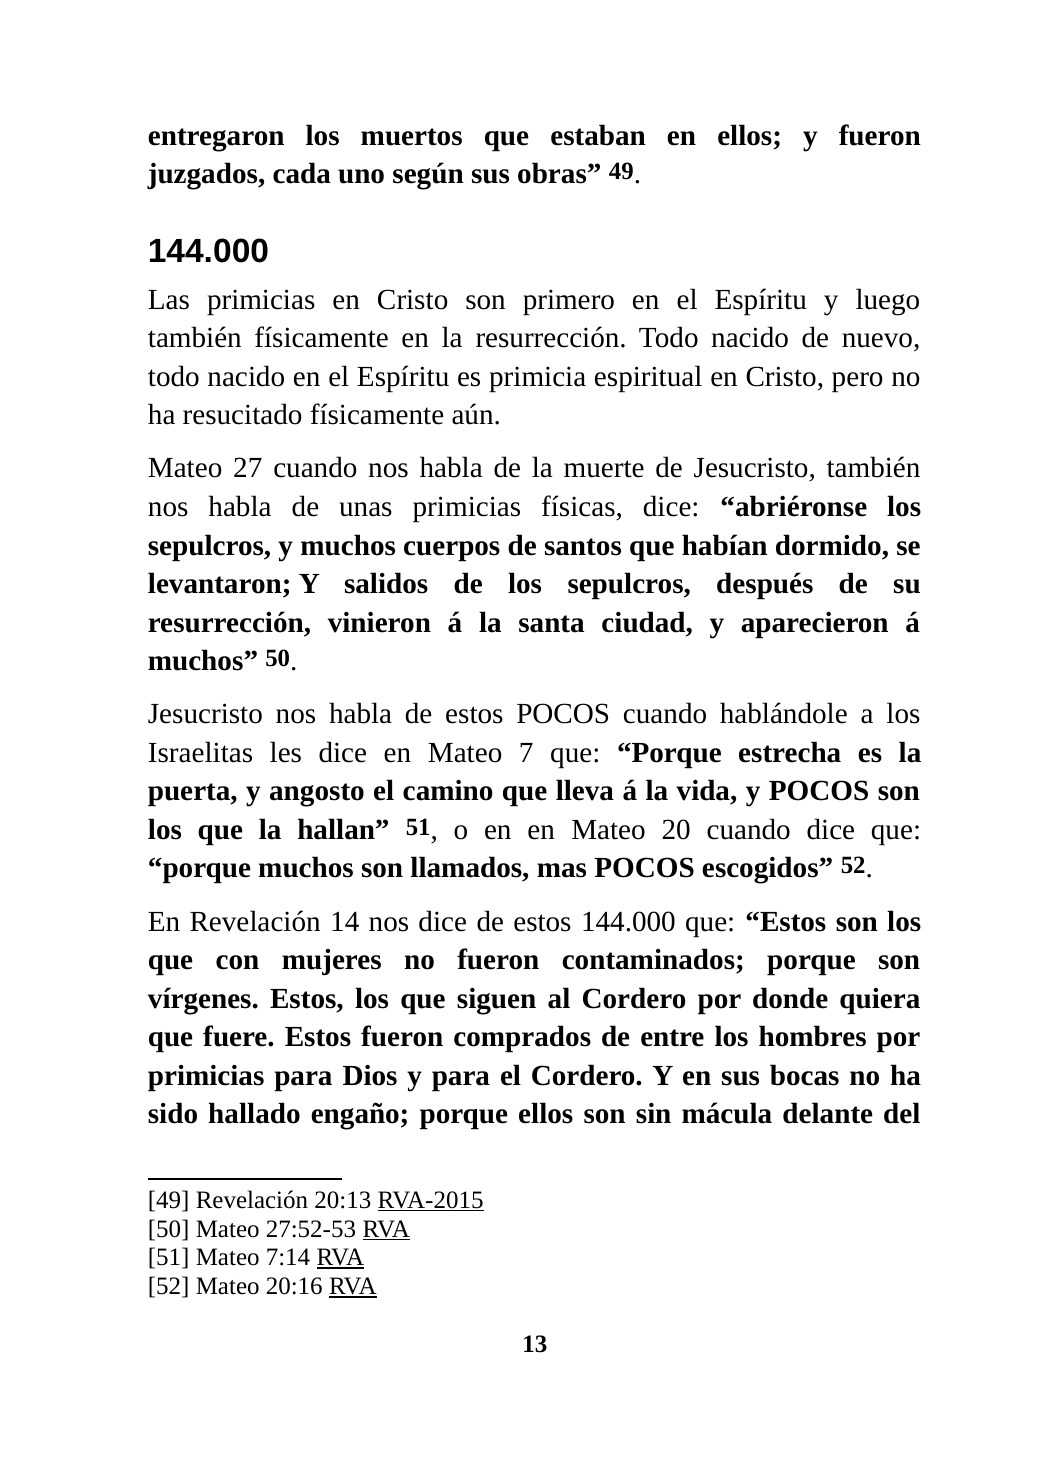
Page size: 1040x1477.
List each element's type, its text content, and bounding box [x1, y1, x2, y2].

text Mateo 27 cuando nos habla de la muerte de Jesucristo, también nos habla de unas primicias físicas, dice: “abriéronse los sepulcros, y muchos cuerpos de santos que habían dormido, se levantaron; Y salidos de los sepulcros, después de su resurrección, vinieron á la santa ciudad, y aparecieron á muchos” . [148, 451, 921, 677]
text Las primicias en Cristo son primero en el Espíritu y luego también físicamente en la resurrección. Todo nacido de nuevo, todo nacido en el Espíritu es primicia espiritual en Cristo, pero no ha resucitado físicamente aún. [148, 282, 921, 431]
text Mateo 27:52-53 RVA [148, 1214, 921, 1242]
text Mateo 7:14 RVA [148, 1242, 921, 1271]
text Mateo 20:16 RVA [148, 1271, 921, 1300]
text Revelación 20:13 RVA-2015 [148, 1185, 921, 1214]
text Jesucristo nos habla de estos POCOS cuando hablándole a los Israelitas les dice en Mateo 7 que: “Porque estrecha es la puerta, y angosto el camino que lleva á la vida, y POCOS son los que la hallan” , o en en Mateo 20 cuando dice que: “porque muchos son llamados, mas POCOS escogidos” . [148, 696, 921, 884]
text entregaron los muertos que estaban en ellos; y fueron juzgados, cada uno según sus obras” . [148, 118, 921, 190]
subtitle 144.000 [148, 231, 921, 269]
text En Revelación 14 nos dice de estos 144.000 que: “Estos son los que con mujeres no fueron contaminados; porque son vírgenes. Estos, los que siguen al Cordero por donde quiera que fuere. Estos fueron comprados de entre los hombres por primicias para Dios y para el Cordero. Y en sus bocas no ha sido hallado engaño; porque ellos son sin mácula delante del [148, 904, 921, 1130]
